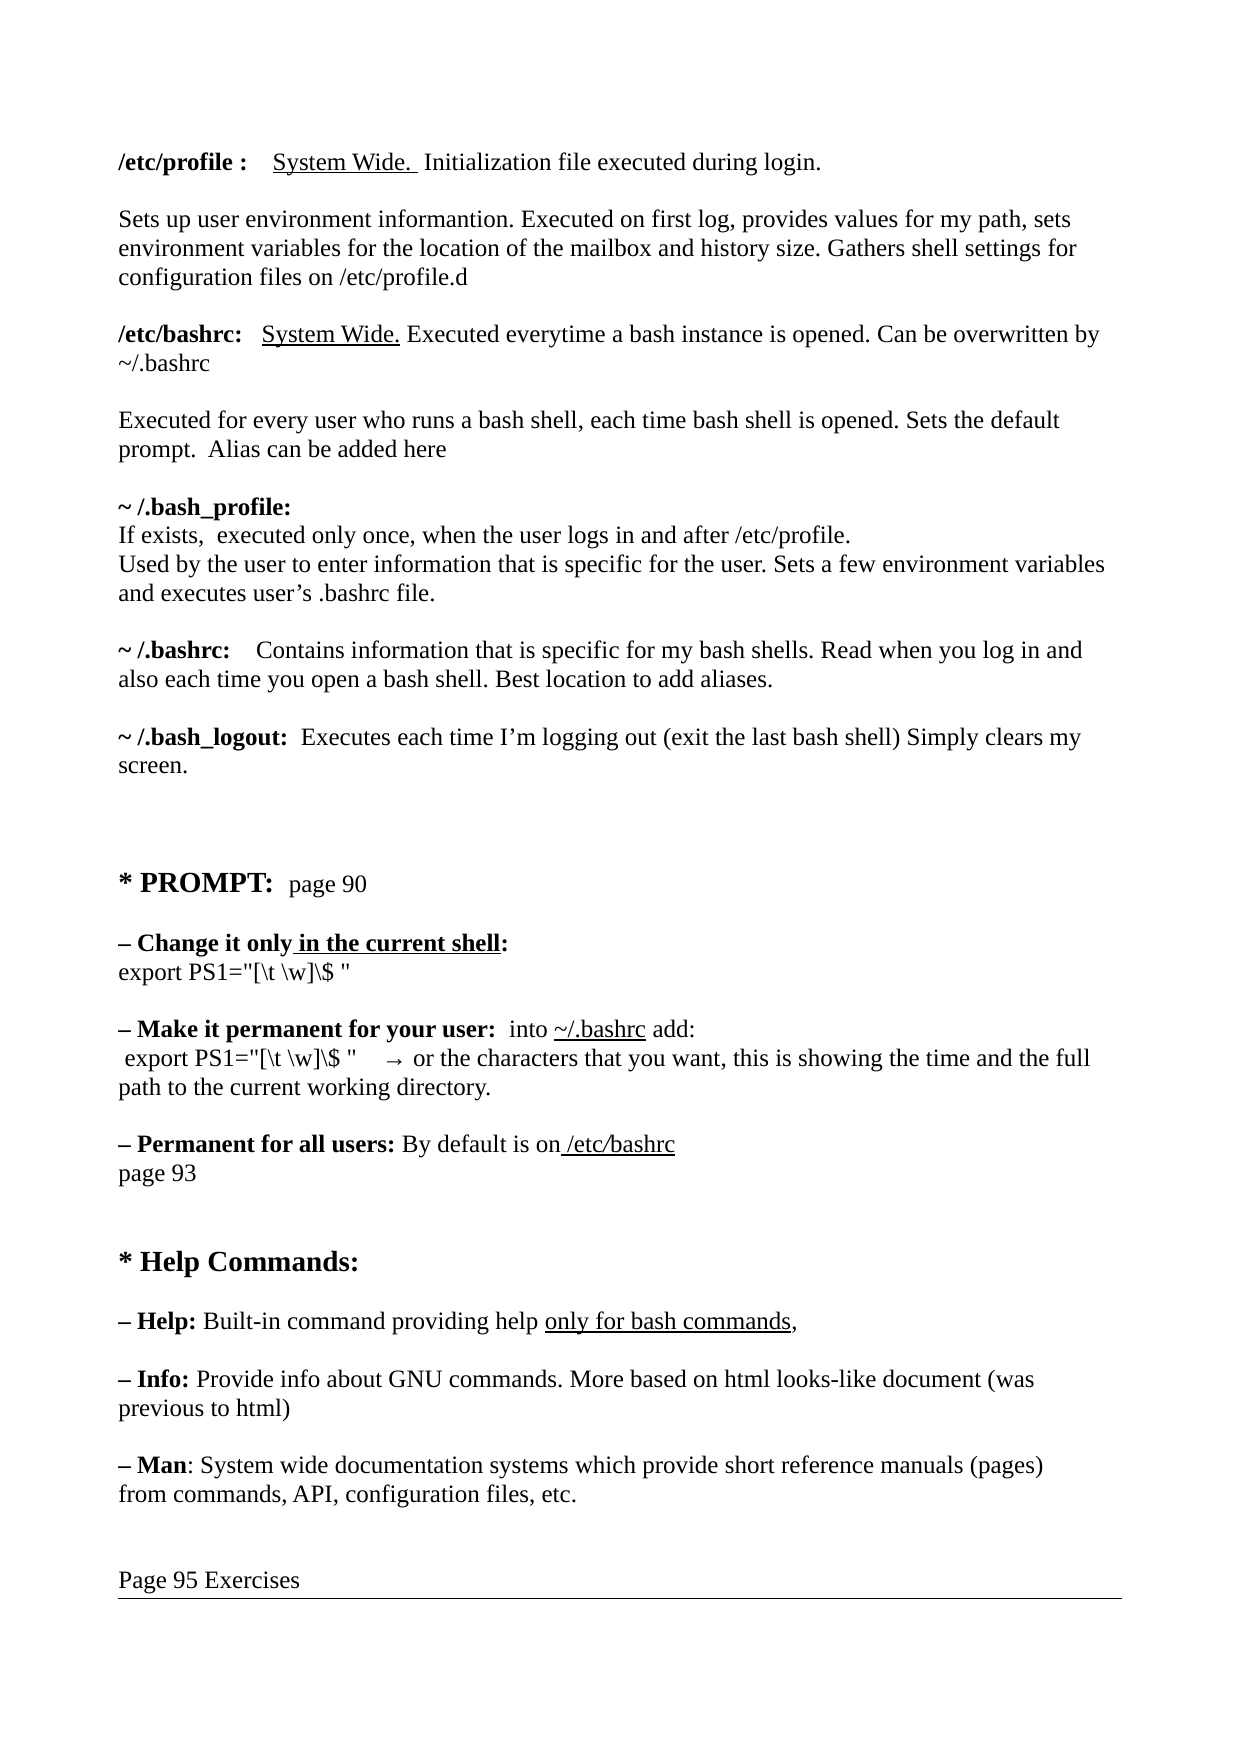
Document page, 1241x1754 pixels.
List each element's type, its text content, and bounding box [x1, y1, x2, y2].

text Page 95 Exercises [118, 1565, 1122, 1598]
text – Man: System wide documentation systems which provide short reference manuals (pages) [118, 1450, 1122, 1479]
text from commands, API, configuration files, etc. [118, 1479, 1122, 1508]
text Used by the user to enter information that is specific for the user. Sets a few environment variables and executes user’s .bashrc file. [118, 549, 1122, 607]
text Executed for every user who runs a bash shell, each time bash shell is opened. Sets the default prompt. Alias can be added here [118, 406, 1122, 463]
text ~ /.bashrc: Contains information that is specific for my bash shells. Read when you log in and also each time you open a bash shell. Best location to add aliases. [118, 636, 1122, 693]
text /etc/bashrc: System Wide. Executed everytime a bash instance is opened. Can be overwritten by ~/.bashrc [118, 319, 1122, 377]
text If exists, executed only once, when the user logs in and after /etc/profile. [118, 521, 1122, 549]
text – Permanent for all users: By default is on /etc/bashrc [118, 1129, 1122, 1158]
text * Help Commands: [118, 1244, 1122, 1278]
text page 93 [118, 1158, 1122, 1187]
text ~ /.bash_logout: Executes each time I’m logging out (exit the last bash shell) Simply clears my screen. [118, 722, 1122, 779]
text /etc/profile : System Wide. Initialization file executed during login. [118, 147, 1122, 176]
text export PS1="[\t \w]\$ " [118, 957, 1122, 985]
text ~ /.bash_profile: [118, 492, 1122, 521]
text – Make it permanent for your user: into ~/.bashrc add: [118, 1014, 1122, 1043]
text export PS1="[\t \w]\$ " → or the characters that you want, this is showing the time and the full path to the current working directory. [118, 1043, 1122, 1100]
text – Info: Provide info about GNU commands. More based on html looks-like document (was previous to html) [118, 1364, 1122, 1421]
text – Change it only in the current shell: [118, 928, 1122, 957]
text Sets up user environment informantion. Executed on first log, provides values for my path, sets environment variables for the location of the mailbox and history size. Gathers shell settings for configuration files on /etc/profile.d [118, 204, 1122, 291]
text * PROMPT: page 90 [118, 866, 1122, 899]
text – Help: Built-in command providing help only for bash commands, [118, 1306, 1122, 1335]
